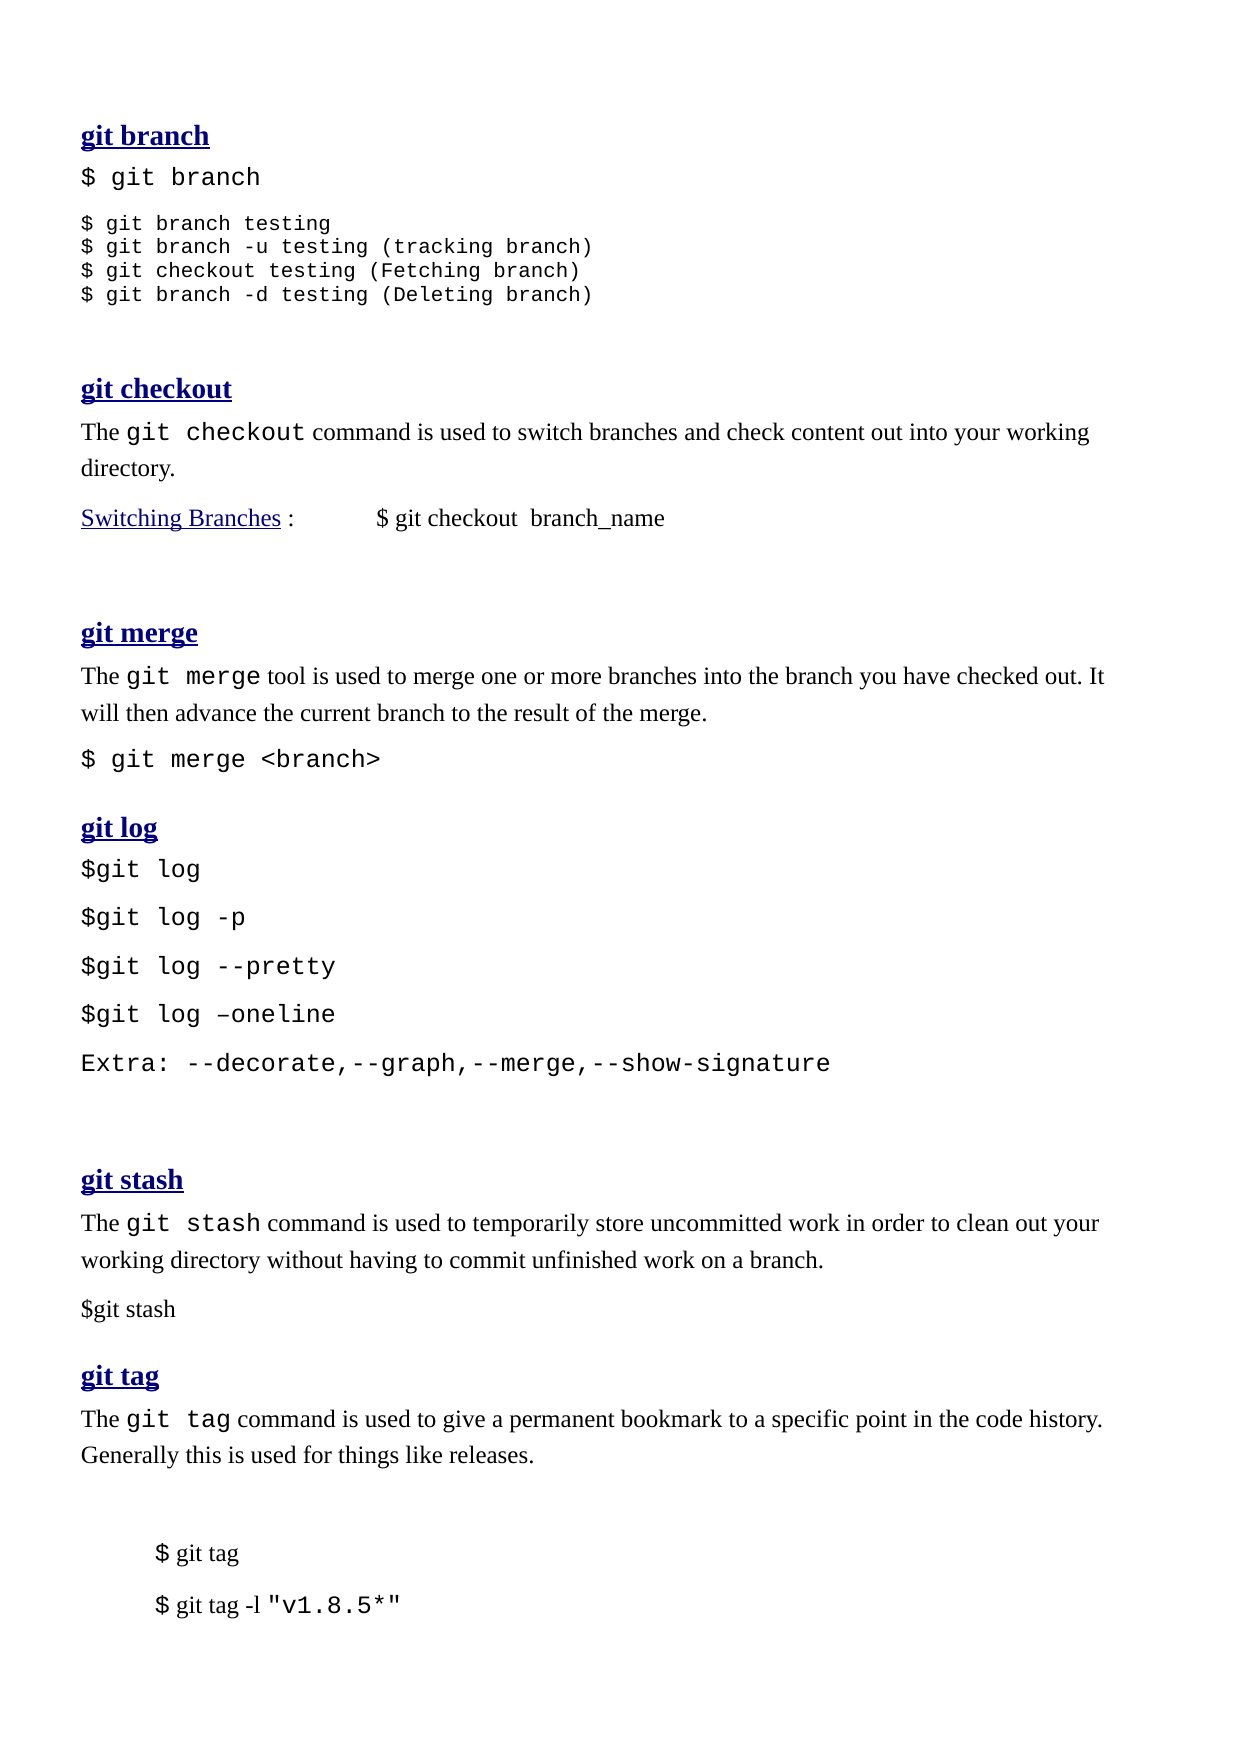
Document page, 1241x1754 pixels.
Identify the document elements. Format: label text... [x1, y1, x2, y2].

text Extra: --decorate,--graph,--merge,--show-signature [81, 1050, 1122, 1079]
text $git log –oneline [81, 1002, 1122, 1030]
text $ git branch testing [81, 213, 1122, 236]
subtitle git stash [81, 1162, 1122, 1196]
text The git checkout command is used to switch branches and check content out into your working directory. [81, 417, 1122, 482]
text $ git branch -u testing (tracking branch) [81, 236, 1122, 260]
text $git log -p [81, 905, 1122, 933]
text $ git merge <branch> [81, 747, 1122, 775]
text $ git branch [81, 164, 1122, 192]
text $ git tag -l "v1.8.5*" [81, 1590, 1122, 1621]
text $ git tag [81, 1538, 1122, 1569]
subtitle git merge [81, 615, 1122, 649]
text $ git checkout testing (Fetching branch) [81, 260, 1122, 284]
text The git stash command is used to temporarily store uncommitted work in order to clean out your working directory without having to commit unfinished work on a branch. [81, 1208, 1122, 1274]
subtitle git log [81, 810, 1122, 844]
text Switching Branches : $ git checkout branch_name [81, 503, 1122, 531]
text $git log --pretty [81, 953, 1122, 982]
text The git tag command is used to give a permanent bookmark to a specific point in the code history. Generally this is used for things like releases. [81, 1404, 1122, 1469]
text The git merge tool is used to merge one or more branches into the branch you have checked out. It will then advance the current branch to the result of the merge. [81, 661, 1122, 727]
subtitle git checkout [81, 371, 1122, 404]
subtitle git branch [81, 118, 1122, 152]
subtitle git tag [81, 1358, 1122, 1391]
text $ git branch -d testing (Deleting branch) [81, 284, 1122, 307]
text $git log [81, 856, 1122, 884]
text $git stash [81, 1294, 1122, 1323]
